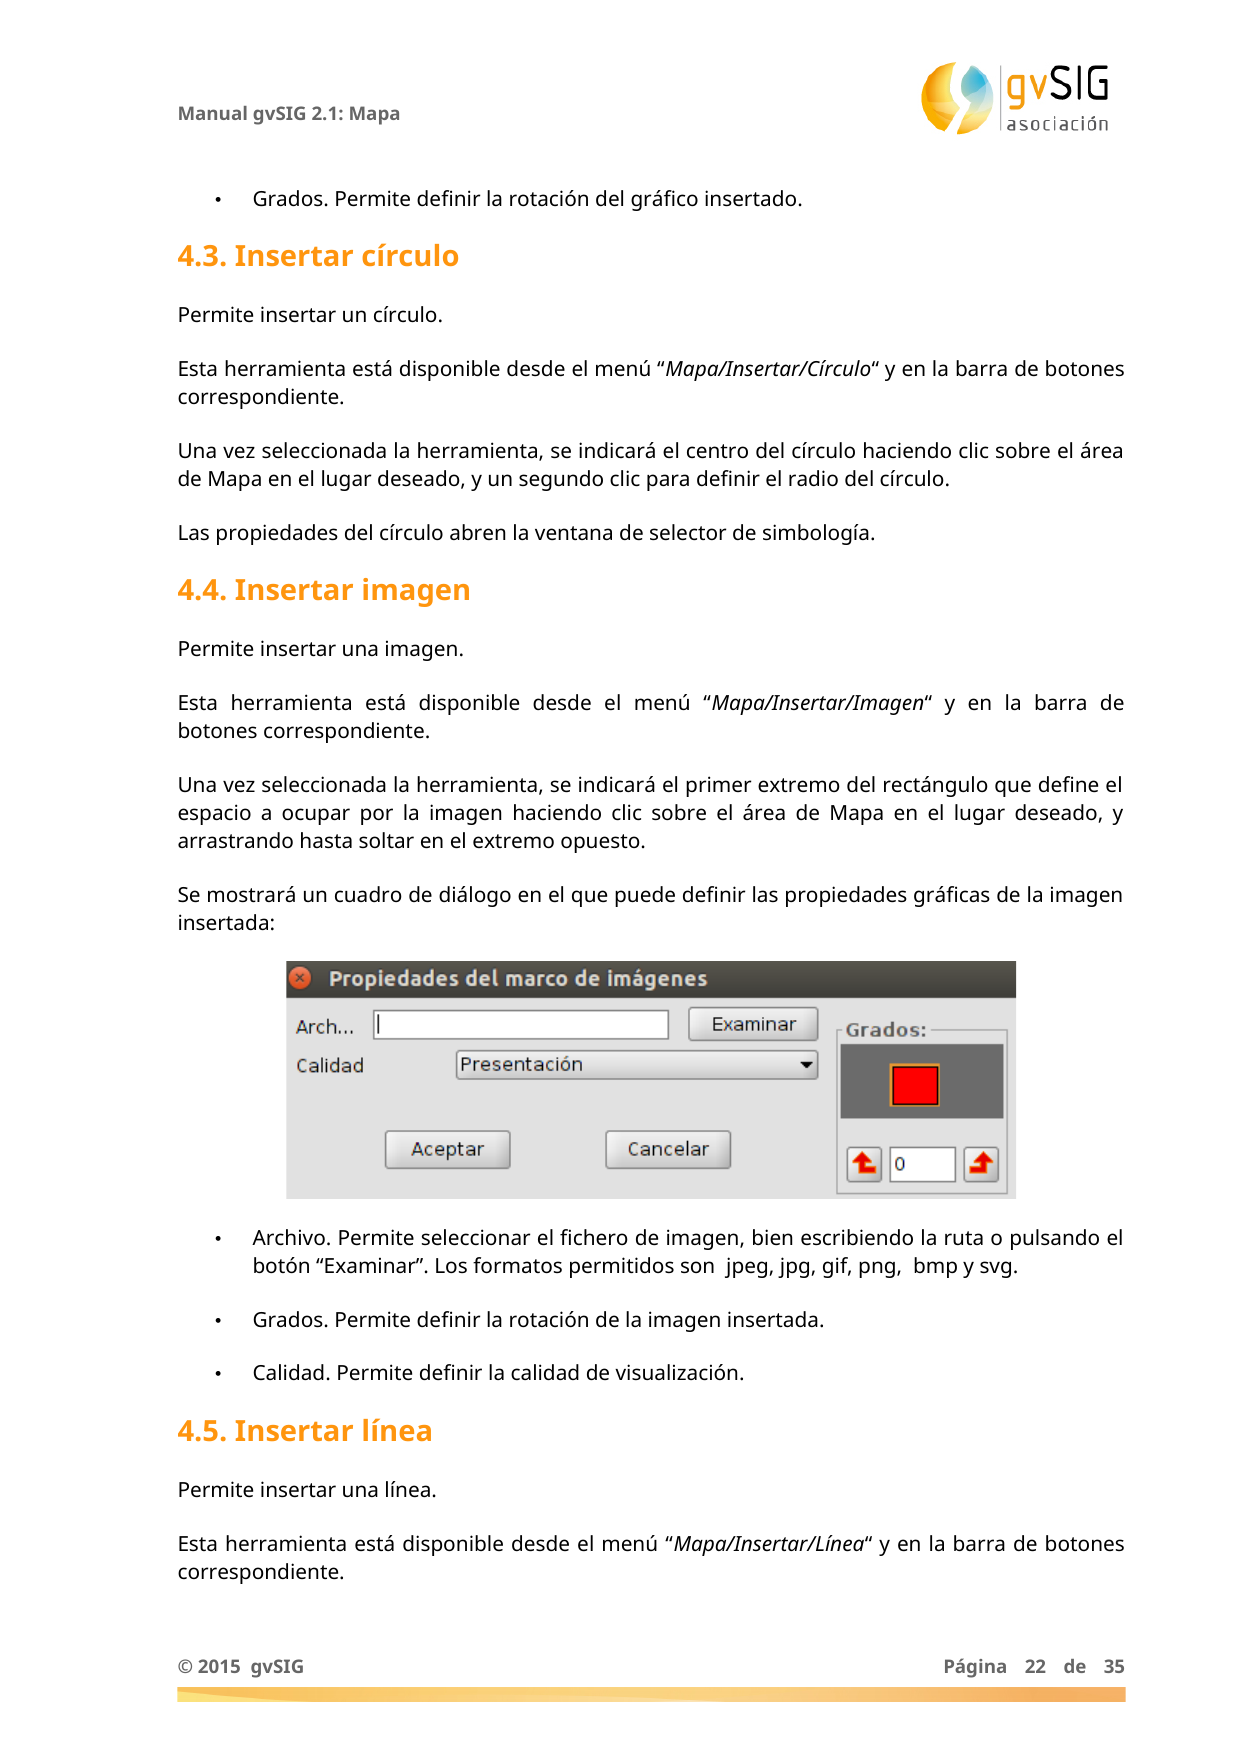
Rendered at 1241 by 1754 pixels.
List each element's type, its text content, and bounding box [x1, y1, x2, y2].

picture [286, 961, 1017, 1199]
picture [902, 47, 1122, 148]
text Una vez seleccionada la herramienta, se indicará el primer extremo del rectángulo que define el espacio a ocupar por la imagen haciendo clic sobre el área de Mapa en el lugar deseado, y arrastrando hasta soltar en el extremo opuesto. [177, 770, 1125, 855]
text Se mostrará un cuadro de diálogo en el que puede definir las propiedades gráficas de la imagen insertada: [177, 880, 1125, 937]
picture [177, 1687, 1126, 1702]
subtitle 4.3. Insertar círculo [177, 236, 1125, 275]
list Archivo. Permite seleccionar el fichero de imagen, bien escribiendo la ruta o pulsando el botón “Examinar”. Los formatos permitidos son jpeg, jpg, gif, png, bmp y svg. [215, 1223, 1125, 1280]
text Esta herramienta está disponible desde el menú “Mapa/Insertar/Imagen“ y en la barra de botones correspondiente. [177, 688, 1125, 745]
text Permite insertar una línea. [177, 1475, 1125, 1504]
list Calidad. Permite definir la calidad de visualización. [215, 1358, 1125, 1387]
text Las propiedades del círculo abren la ventana de selector de simbología. [177, 518, 1125, 546]
text Esta herramienta está disponible desde el menú “Mapa/Insertar/Línea“ y en la barra de botones correspondiente. [177, 1529, 1125, 1586]
text Esta herramienta está disponible desde el menú “Mapa/Insertar/Círculo“ y en la barra de botones correspondiente. [177, 354, 1125, 411]
list Grados. Permite definir la rotación de la imagen insertada. [215, 1305, 1125, 1333]
list Grados. Permite definir la rotación del gráfico insertado. [215, 184, 1125, 212]
subtitle 4.4. Insertar imagen [177, 570, 1125, 609]
text Permite insertar una imagen. [177, 634, 1125, 663]
text Permite insertar un círculo. [177, 300, 1125, 329]
text Una vez seleccionada la herramienta, se indicará el centro del círculo haciendo clic sobre el área de Mapa en el lugar deseado, y un segundo clic para definir el radio del círculo. [177, 436, 1125, 493]
subtitle 4.5. Insertar línea [177, 1411, 1125, 1450]
